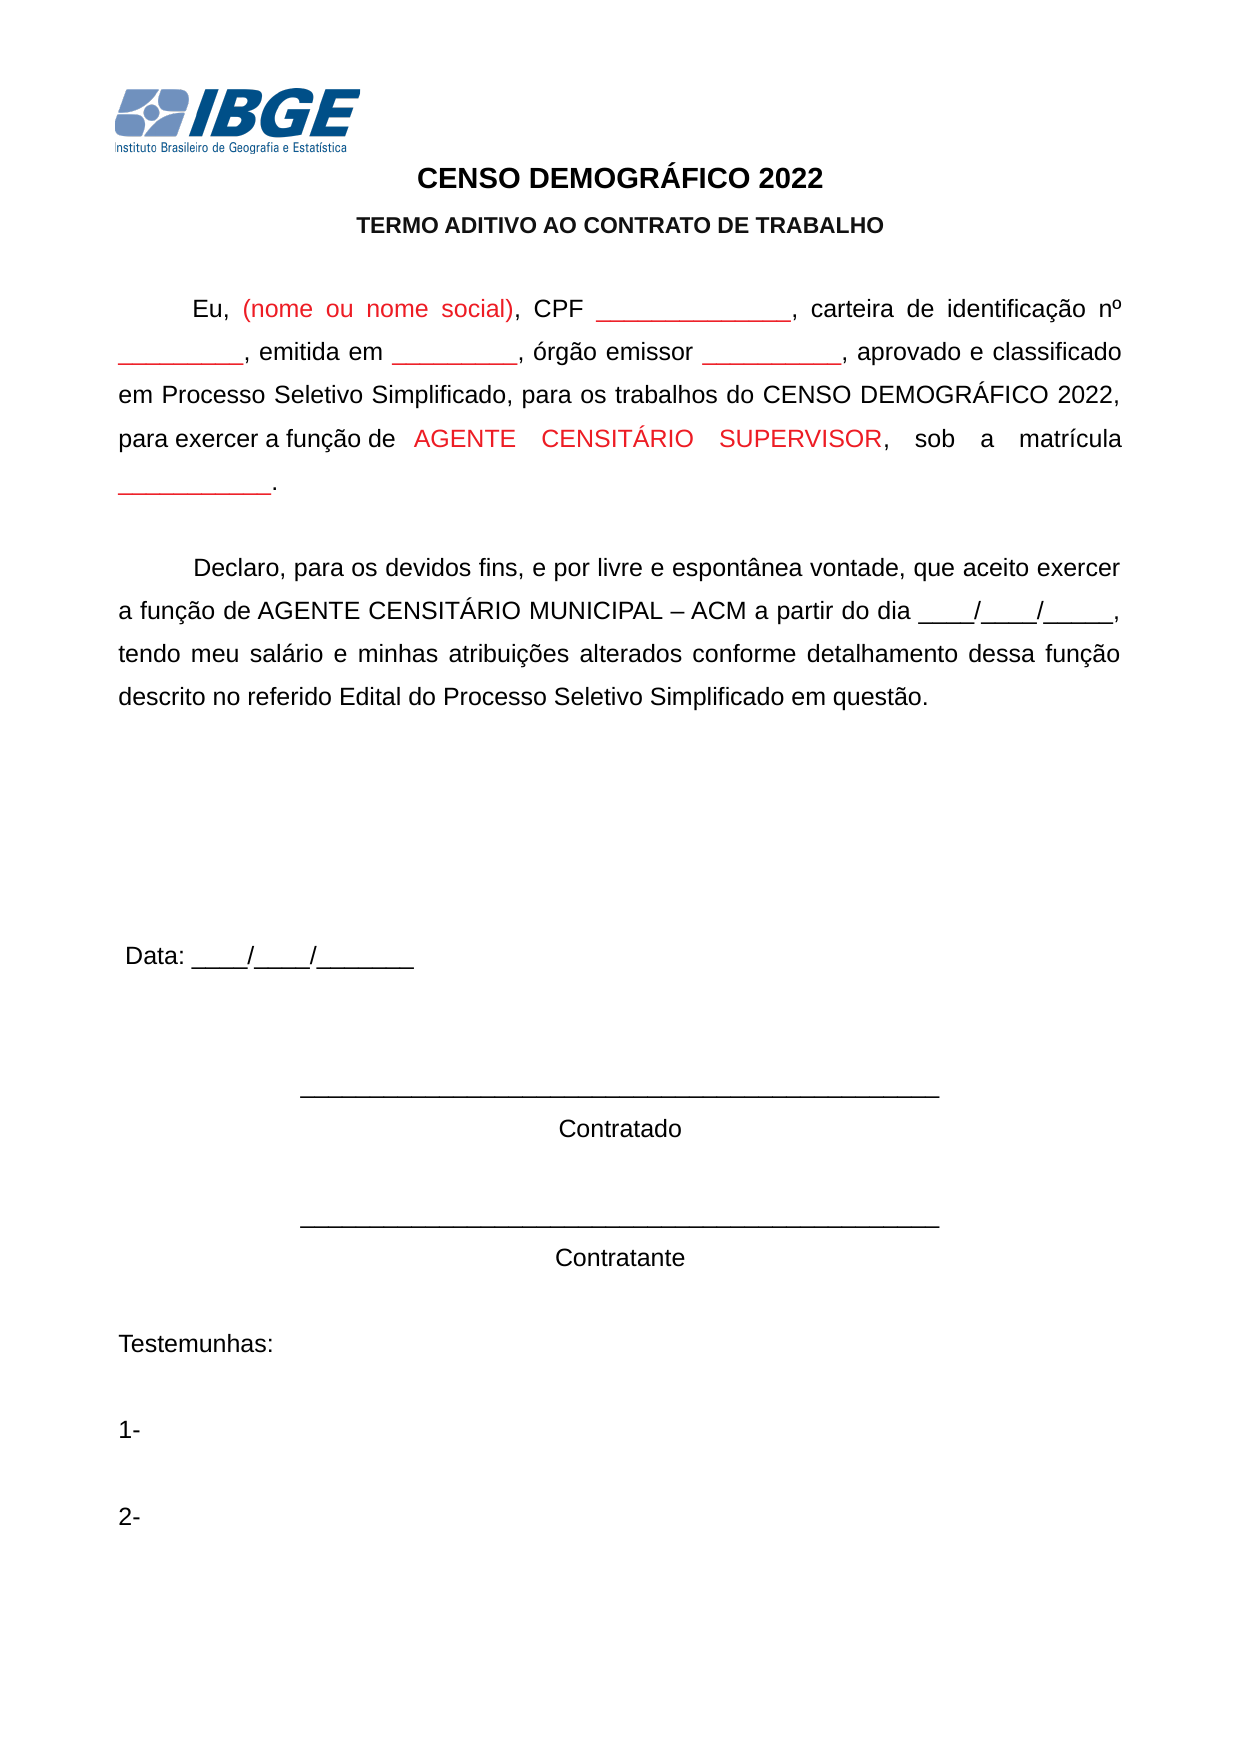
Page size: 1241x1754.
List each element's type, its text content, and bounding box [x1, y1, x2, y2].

text 2- [118, 1502, 1122, 1530]
text ______________________________________________ [118, 1200, 1122, 1228]
text CENSO DEMOGRÁFICO 2022 [118, 161, 1122, 195]
text Declaro, para os devidos fins, e por livre e espontânea vontade, que aceito exercer a função de AGENTE CENSITÁRIO MUNICIPAL – ACM a partir do dia ____/____/_____, tendo meu salário e minhas atribuições alterados conforme detalhamento dessa função descrito no referido Edital do Processo Seletivo Simplificado em questão. [118, 553, 1122, 711]
text TERMO ADITIVO AO CONTRATO DE TRABALHO [118, 212, 1122, 238]
text 1- [118, 1415, 1122, 1444]
text Testemunhas: [118, 1329, 1122, 1358]
text ______________________________________________ [118, 1070, 1122, 1099]
text Eu, (nome ou nome social), CPF ______________, carteira de identificação nº _________, emitida em _________, órgão emissor __________, aprovado e classificado em Processo Seletivo Simplificado, para os trabalhos do CENSO DEMOGRÁFICO 2022, para exercer a função de AGENTE CENSITÁRIO SUPERVISOR, sob a matrícula ___________. [118, 294, 1122, 495]
text Contratante [118, 1243, 1122, 1272]
text Contratado [118, 1113, 1122, 1142]
text Data: ____/____/_______ [118, 941, 1122, 970]
